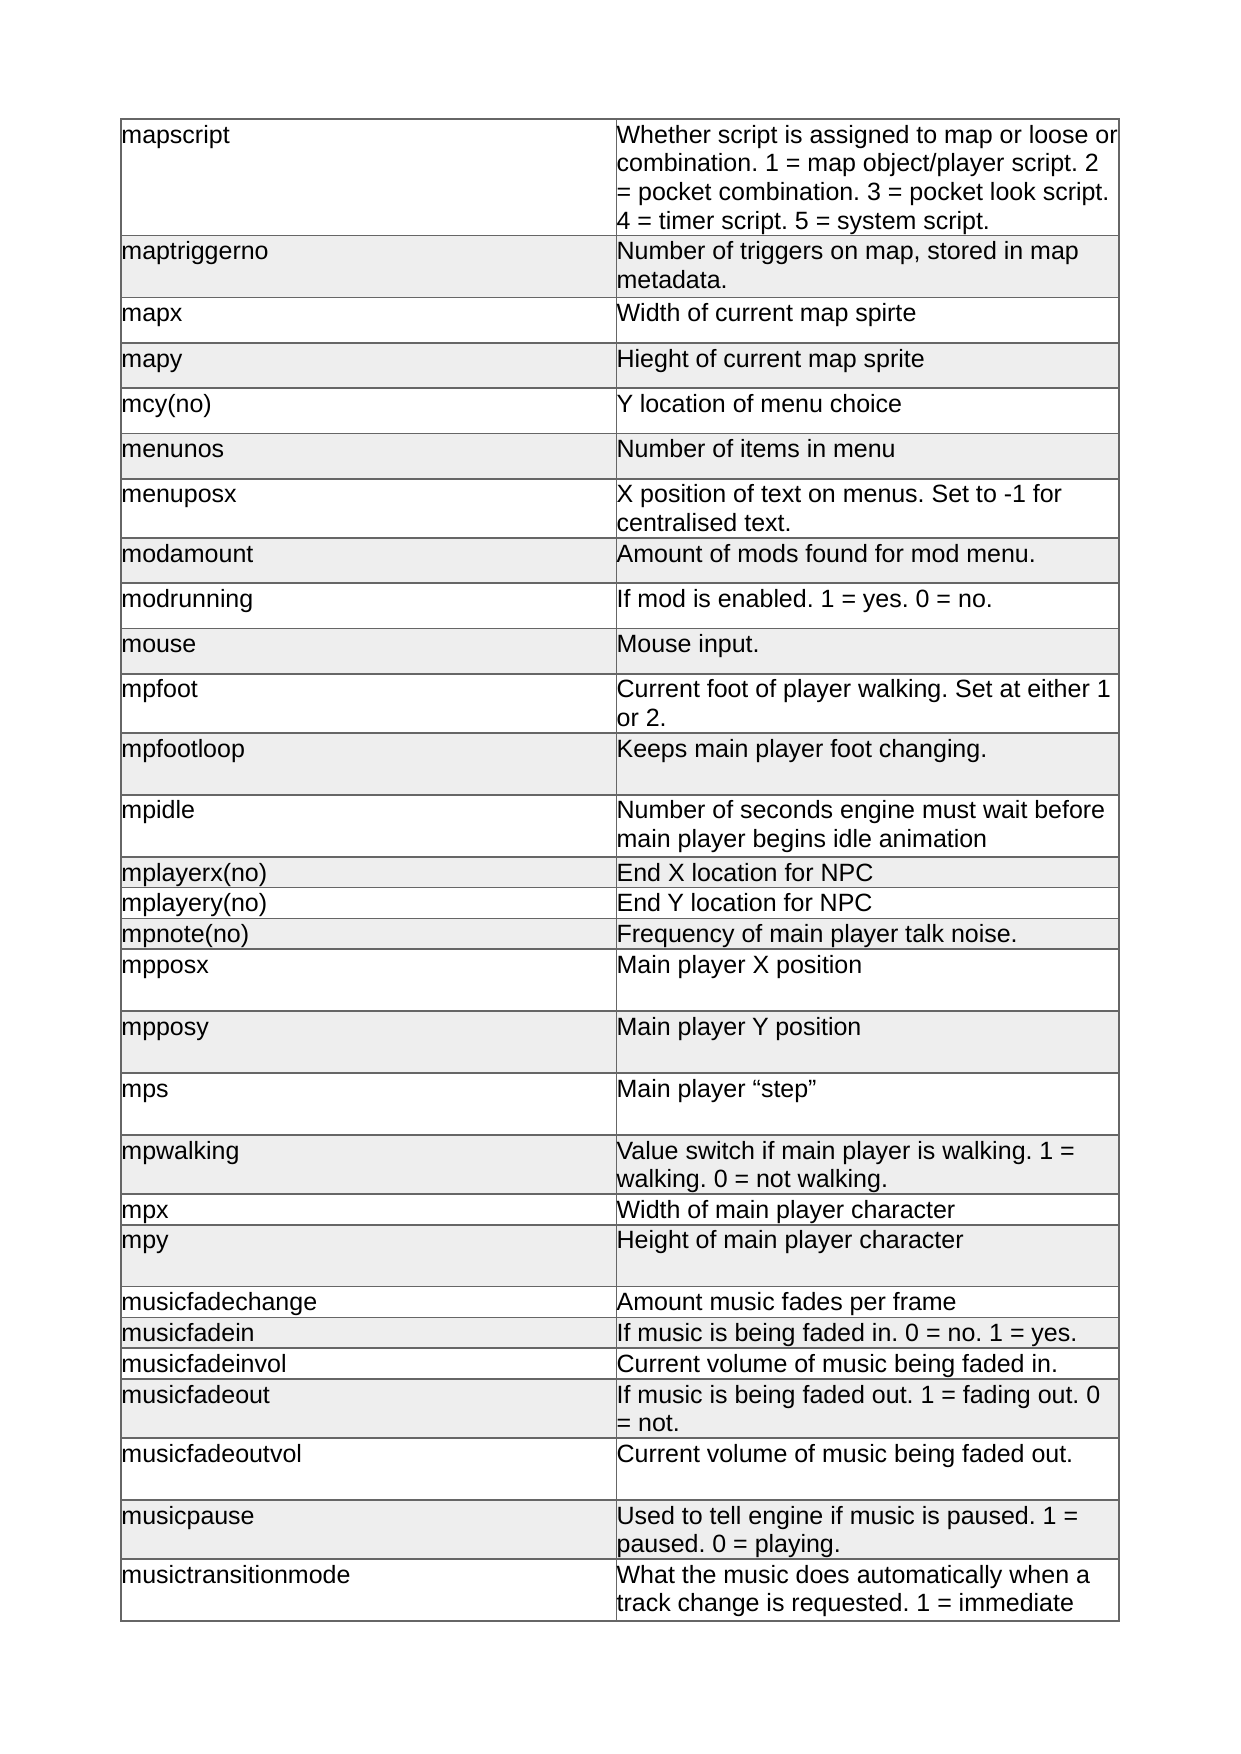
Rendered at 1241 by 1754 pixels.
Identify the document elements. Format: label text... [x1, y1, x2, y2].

table_cell mplayery(no) [122, 888, 616, 917]
table_cell Frequency of main player talk noise. [617, 919, 1118, 948]
table_cell Height of main player character [617, 1226, 1118, 1286]
table_cell Y location of menu choice [617, 389, 1118, 433]
table_cell End X location for NPC [617, 858, 1118, 887]
table_cell mcy(no) [122, 389, 616, 433]
table_cell mpx [122, 1195, 616, 1224]
table_cell Used to tell engine if music is paused. 1 = paused. 0 = playing. [617, 1501, 1118, 1558]
table_cell mapx [122, 298, 616, 342]
table_cell mapy [122, 344, 616, 387]
table_cell Current foot of player walking. Set at either 1 or 2. [617, 675, 1118, 732]
table_cell Current volume of music being faded in. [617, 1349, 1118, 1378]
table_cell musicpause [122, 1501, 616, 1558]
table_cell musicfadeoutvol [122, 1439, 616, 1499]
table_cell Whether script is assigned to map or loose or combination. 1 = map object/player script. 2 = pocket combination. 3 = pocket look script. 4 = timer script. 5 = system script. [617, 120, 1118, 235]
table_cell What the music does automatically when a track change is requested. 1 = immediate [617, 1560, 1118, 1620]
table_cell Width of main player character [617, 1195, 1118, 1224]
table_cell Mouse input. [617, 629, 1118, 673]
table_cell musictransitionmode [122, 1560, 616, 1620]
table_cell End Y location for NPC [617, 888, 1118, 917]
table_cell mapscript [122, 120, 616, 235]
table_cell Amount music fades per frame [617, 1287, 1118, 1317]
table_cell mpposx [122, 950, 616, 1010]
table_cell If music is being faded out. 1 = fading out. 0 = not. [617, 1380, 1118, 1437]
table_cell Hieght of current map sprite [617, 344, 1118, 387]
table_cell Value switch if main player is walking. 1 = walking. 0 = not walking. [617, 1136, 1118, 1193]
table_cell Number of items in menu [617, 434, 1118, 478]
table_cell mpposy [122, 1012, 616, 1072]
table_cell mpfootloop [122, 734, 616, 794]
table_cell Main player X position [617, 950, 1118, 1010]
table_cell menuposx [122, 480, 616, 537]
table_cell Main player “step” [617, 1074, 1118, 1134]
table_cell mpwalking [122, 1136, 616, 1193]
table_cell musicfadein [122, 1318, 616, 1347]
table_cell mplayerx(no) [122, 858, 616, 887]
table_cell Current volume of music being faded out. [617, 1439, 1118, 1499]
table_cell maptriggerno [122, 236, 616, 297]
table_cell Number of seconds engine must wait before main player begins idle animation [617, 796, 1118, 856]
table_cell modamount [122, 539, 616, 582]
table_cell musicfadeinvol [122, 1349, 616, 1378]
table_cell mpfoot [122, 675, 616, 732]
table_cell Main player Y position [617, 1012, 1118, 1072]
table_cell mpy [122, 1226, 616, 1286]
table_cell musicfadeout [122, 1380, 616, 1437]
table_cell If mod is enabled. 1 = yes. 0 = no. [617, 584, 1118, 628]
table_cell menunos [122, 434, 616, 478]
table_cell musicfadechange [122, 1287, 616, 1317]
table_cell Keeps main player foot changing. [617, 734, 1118, 794]
table_cell X position of text on menus. Set to -1 for centralised text. [617, 480, 1118, 537]
table_cell mouse [122, 629, 616, 673]
table_cell mps [122, 1074, 616, 1134]
table_cell modrunning [122, 584, 616, 628]
table_cell Number of triggers on map, stored in map metadata. [617, 236, 1118, 297]
table_cell If music is being faded in. 0 = no. 1 = yes. [617, 1318, 1118, 1347]
table_cell Amount of mods found for mod menu. [617, 539, 1118, 582]
table_cell mpnote(no) [122, 919, 616, 948]
table_cell mpidle [122, 796, 616, 856]
table_cell Width of current map spirte [617, 298, 1118, 342]
